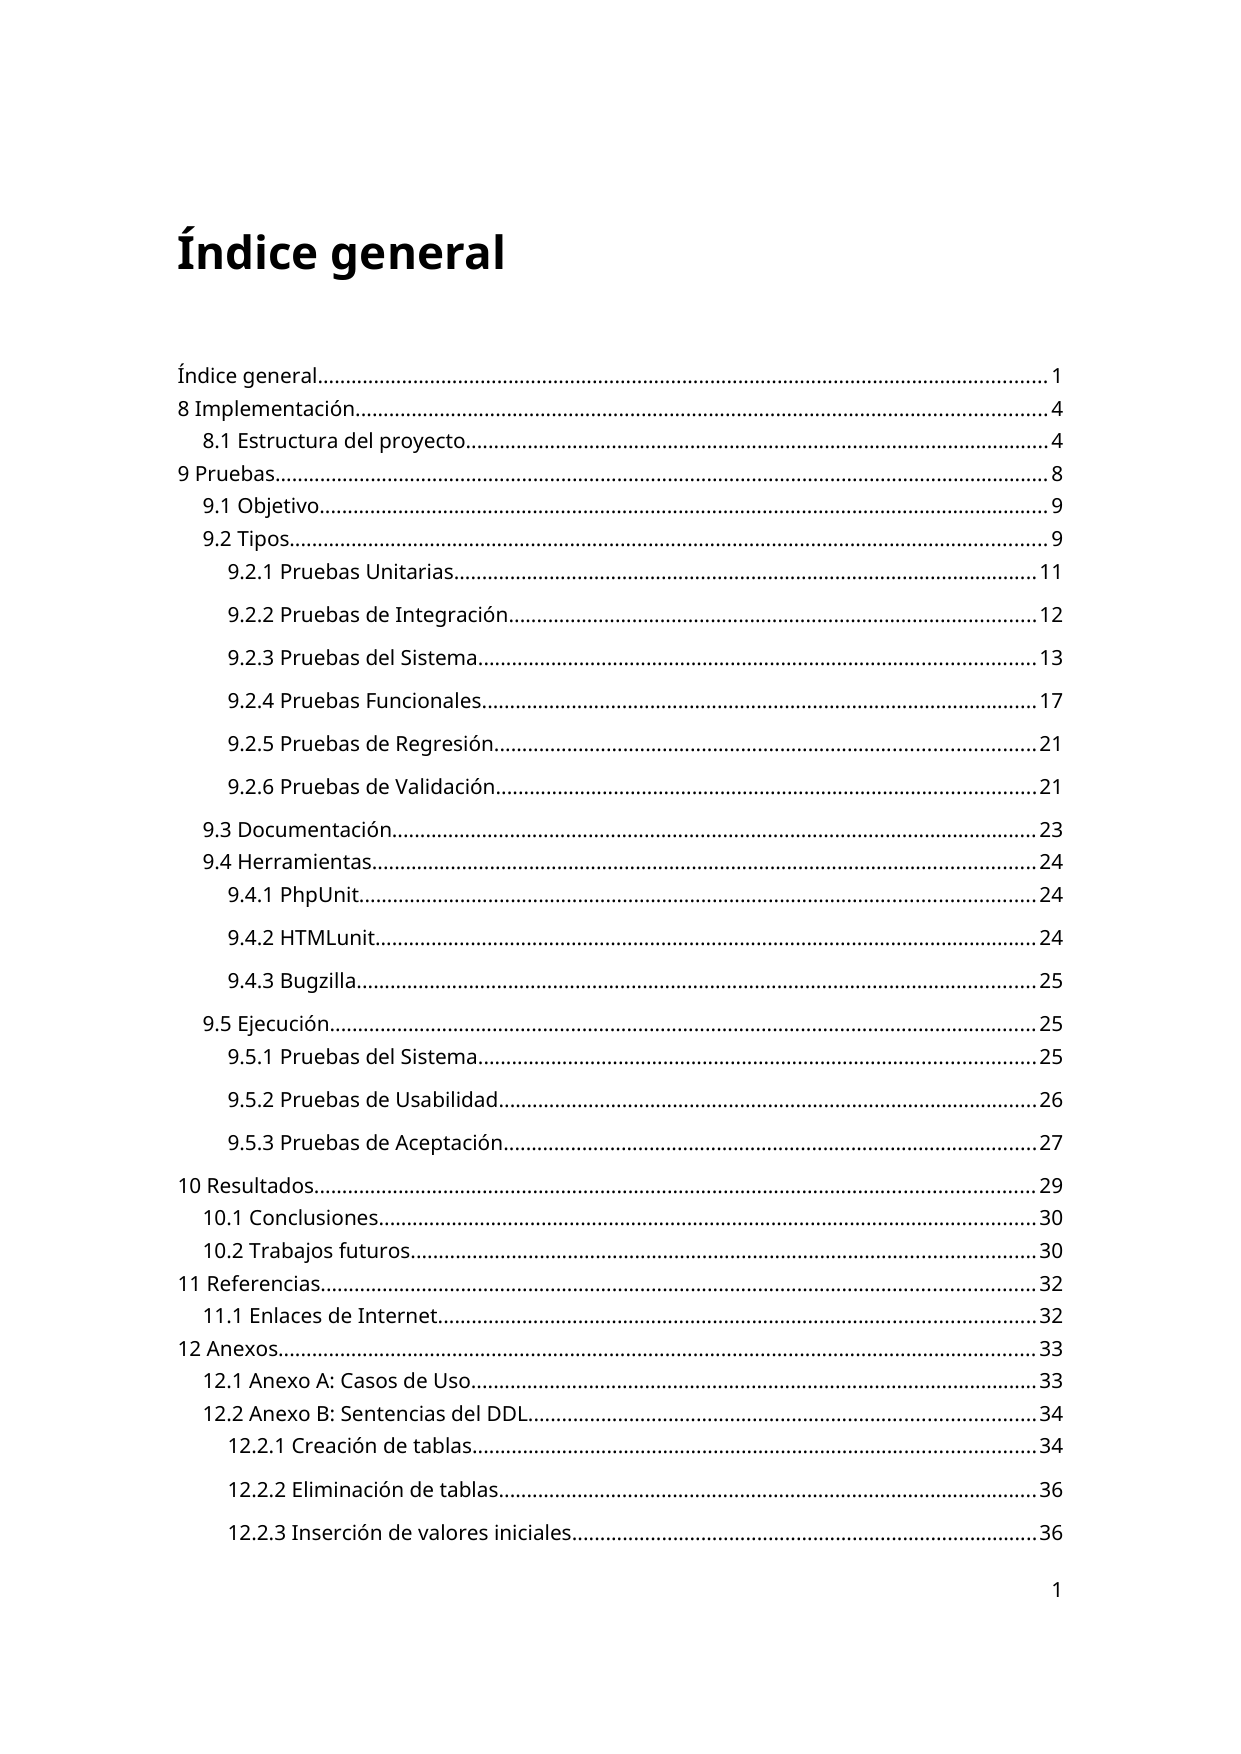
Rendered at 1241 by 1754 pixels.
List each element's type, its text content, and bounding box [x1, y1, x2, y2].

text 9.3 Documentación 23 [202, 815, 1063, 843]
text 10.1 Conclusiones 30 [202, 1203, 1063, 1232]
text 9.5.1 Pruebas del Sistema 25 [227, 1042, 1063, 1070]
text Índice general 1 [177, 361, 1063, 389]
text 9.2 Tipos 9 [202, 524, 1063, 553]
text 12.2.1 Creación de tablas 34 [227, 1432, 1063, 1460]
text 12.2 Anexo B: Sentencias del DDL 34 [202, 1399, 1063, 1427]
text 9.1 Objetivo 9 [202, 492, 1063, 520]
text 9.2.5 Pruebas de Regresión 21 [227, 729, 1063, 757]
text 9.4.1 PhpUnit 24 [227, 880, 1063, 908]
text 9.2.6 Pruebas de Validación 21 [227, 772, 1063, 800]
text 8.1 Estructura del proyecto 4 [202, 426, 1063, 455]
text 9.4.3 Bugzilla 25 [227, 966, 1063, 994]
text 9.2.4 Pruebas Funcionales 17 [227, 686, 1063, 714]
text 12.2.2 Eliminación de tablas 36 [227, 1475, 1063, 1503]
text 12 Anexos 33 [177, 1334, 1063, 1362]
subtitle Índice general [177, 220, 1063, 282]
text 10.2 Trabajos futuros 30 [202, 1236, 1063, 1264]
text 9.5 Ejecución 25 [202, 1009, 1063, 1038]
text 12.1 Anexo A: Casos de Uso 33 [202, 1366, 1063, 1395]
text 9.5.2 Pruebas de Usabilidad 26 [227, 1085, 1063, 1113]
text 11.1 Enlaces de Internet 32 [202, 1301, 1063, 1330]
text 9.2.3 Pruebas del Sistema 13 [227, 643, 1063, 671]
text 9.4.2 HTMLunit 24 [227, 923, 1063, 952]
text 10 Resultados 29 [177, 1171, 1063, 1199]
text 12.2.3 Inserción de valores iniciales 36 [227, 1518, 1063, 1546]
text 9 Pruebas 8 [177, 459, 1063, 487]
text 8 Implementación 4 [177, 394, 1063, 422]
text 9.5.3 Pruebas de Aceptación 27 [227, 1128, 1063, 1156]
text 9.2.1 Pruebas Unitarias 11 [227, 557, 1063, 585]
text 11 Referencias 32 [177, 1269, 1063, 1297]
text 9.4 Herramientas 24 [202, 847, 1063, 876]
text 9.2.2 Pruebas de Integración 12 [227, 600, 1063, 628]
